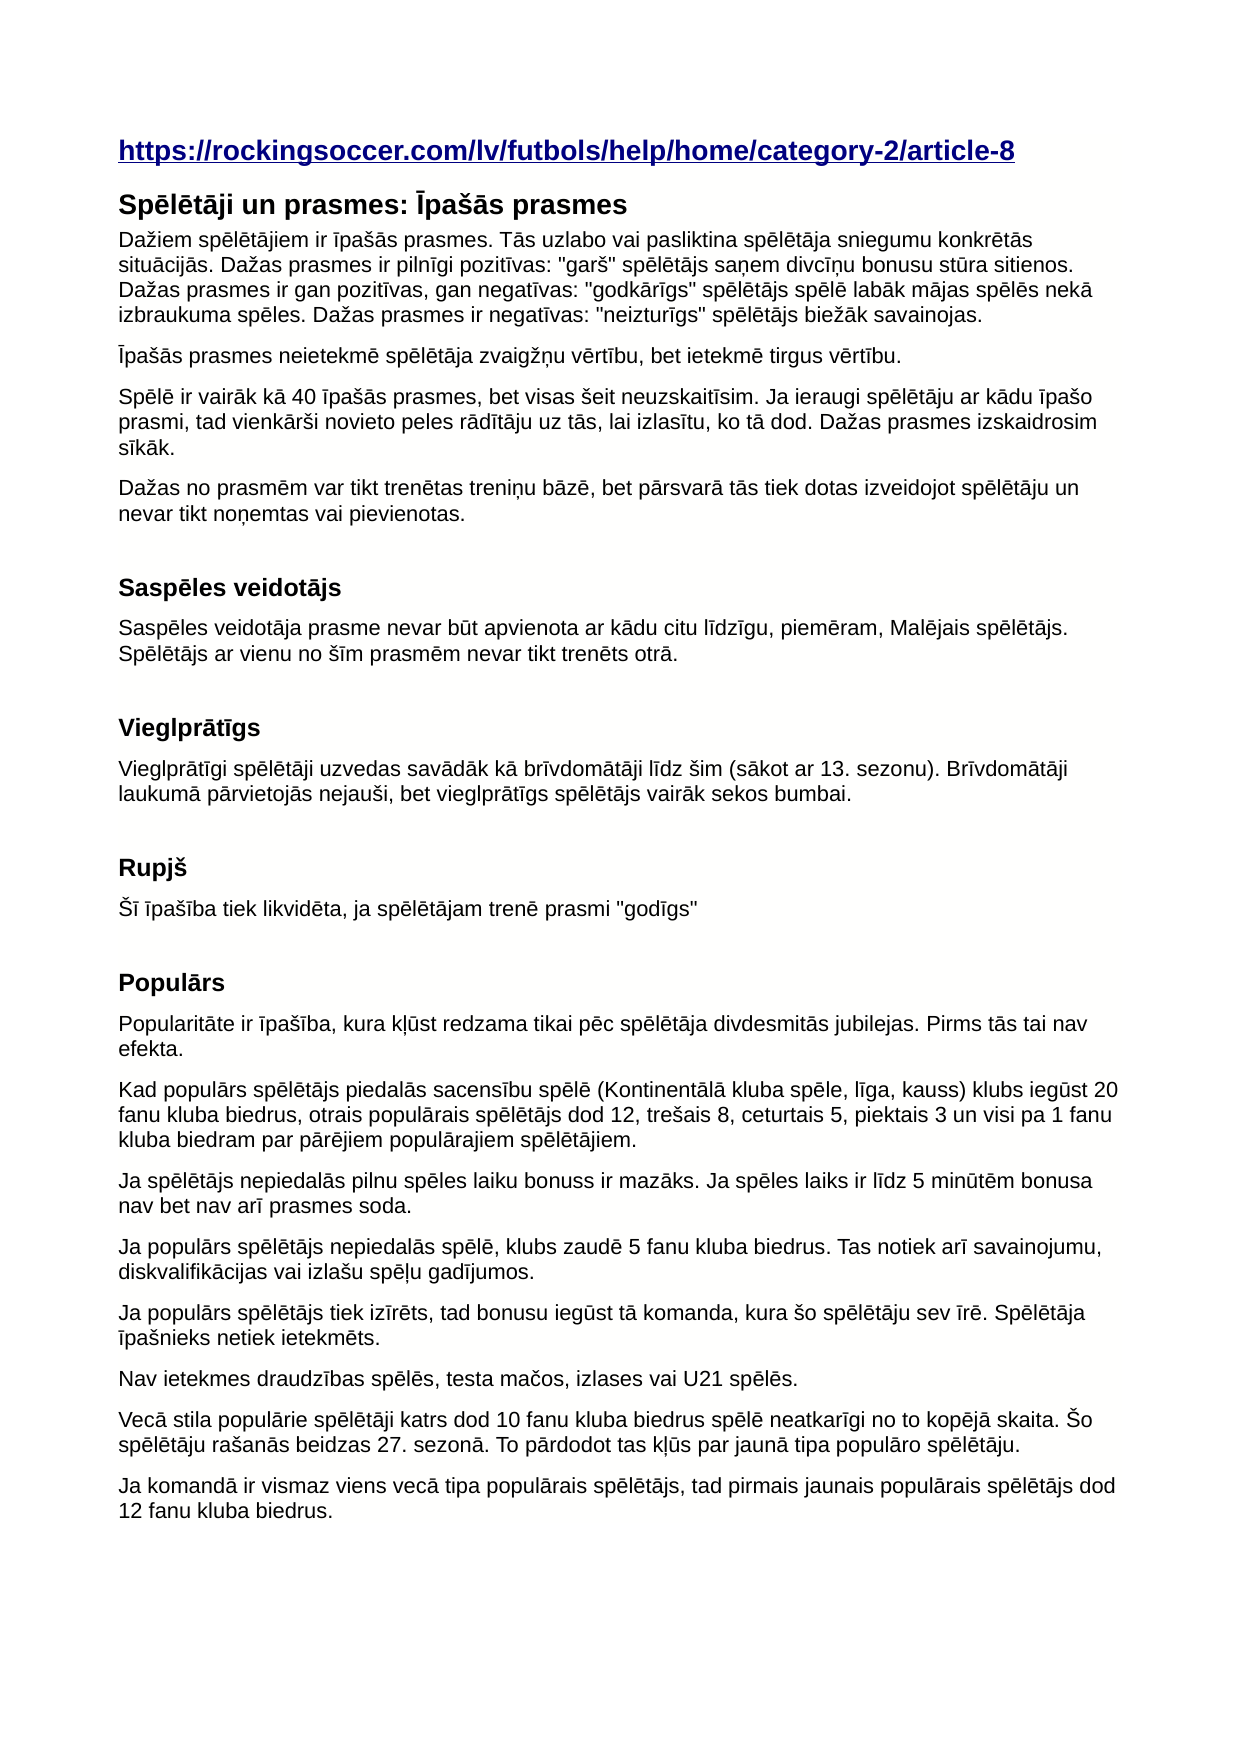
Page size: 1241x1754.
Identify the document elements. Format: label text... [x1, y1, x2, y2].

text Vieglprātīgi spēlētāji uzvedas savādāk kā brīvdomātāji līdz šim (sākot ar 13. sezonu). Brīvdomātāji laukumā pārvietojās nejauši, bet vieglprātīgs spēlētājs vairāk sekos bumbai. [118, 755, 1122, 806]
subtitle https://rockingsoccer.com/lv/futbols/help/home/category-2/article-8 [118, 134, 1122, 166]
text Nav ietekmes draudzības spēlēs, testa mačos, izlases vai U21 spēlēs. [118, 1366, 1122, 1391]
subtitle Rupjš [118, 853, 1122, 881]
subtitle Vieglprātīgs [118, 713, 1122, 741]
text Popularitāte ir īpašība, kura kļūst redzama tikai pēc spēlētāja divdesmitās jubilejas. Pirms tās tai nav efekta. [118, 1010, 1122, 1061]
text Īpašās prasmes neietekmē spēlētāja zvaigžņu vērtību, bet ietekmē tirgus vērtību. [118, 343, 1122, 368]
subtitle Saspēles veidotājs [118, 572, 1122, 601]
text Ja komandā ir vismaz viens vecā tipa populārais spēlētājs, tad pirmais jaunais populārais spēlētājs dod 12 fanu kluba biedrus. [118, 1473, 1122, 1523]
text Ja populārs spēlētājs tiek izīrēts, tad bonusu iegūst tā komanda, kura šo spēlētāju sev īrē. Spēlētāja īpašnieks netiek ietekmēts. [118, 1300, 1122, 1350]
text Kad populārs spēlētājs piedalās sacensību spēlē (Kontinentālā kluba spēle, līga, kauss) klubs iegūst 20 fanu kluba biedrus, otrais populārais spēlētājs dod 12, trešais 8, ceturtais 5, piektais 3 un visi pa 1 fanu kluba biedram par pārējiem populārajiem spēlētājiem. [118, 1076, 1122, 1152]
subtitle Spēlētāji un prasmes: Īpašās prasmes [118, 188, 1122, 220]
text Saspēles veidotāja prasme nevar būt apvienota ar kādu citu līdzīgu, piemēram, Malējais spēlētājs. Spēlētājs ar vienu no šīm prasmēm nevar tikt trenēts otrā. [118, 615, 1122, 666]
text Ja spēlētājs nepiedalās pilnu spēles laiku bonuss ir mazāks. Ja spēles laiks ir līdz 5 minūtēm bonusa nav bet nav arī prasmes soda. [118, 1168, 1122, 1218]
text Vecā stila populārie spēlētāji katrs dod 10 fanu kluba biedrus spēlē neatkarīgi no to kopējā skaita. Šo spēlētāju rašanās beidzas 27. sezonā. To pārdodot tas kļūs par jaunā tipa populāro spēlētāju. [118, 1407, 1122, 1457]
text Ja populārs spēlētājs nepiedalās spēlē, klubs zaudē 5 fanu kluba biedrus. Tas notiek arī savainojumu, diskvalifikācijas vai izlašu spēļu gadījumos. [118, 1234, 1122, 1284]
subtitle Populārs [118, 968, 1122, 996]
text Dažas no prasmēm var tikt trenētas treniņu bāzē, bet pārsvarā tās tiek dotas izveidojot spēlētāju un nevar tikt noņemtas vai pievienotas. [118, 475, 1122, 526]
text Dažiem spēlētājiem ir īpašās prasmes. Tās uzlabo vai pasliktina spēlētāja sniegumu konkrētās situācijās. Dažas prasmes ir pilnīgi pozitīvas: "garš" spēlētājs saņem divcīņu bonusu stūra sitienos. Dažas prasmes ir gan pozitīvas, gan negatīvas: "godkārīgs" spēlētājs spēlē labāk mājas spēlēs nekā izbraukuma spēles. Dažas prasmes ir negatīvas: "neizturīgs" spēlētājs biežāk savainojas. [118, 227, 1122, 327]
text Spēlē ir vairāk kā 40 īpašās prasmes, bet visas šeit neuzskaitīsim. Ja ieraugi spēlētāju ar kādu īpašo prasmi, tad vienkārši novieto peles rādītāju uz tās, lai izlasītu, ko tā dod. Dažas prasmes izskaidrosim sīkāk. [118, 384, 1122, 459]
text Šī īpašība tiek likvidēta, ja spēlētājam trenē prasmi "godīgs" [118, 896, 1122, 921]
